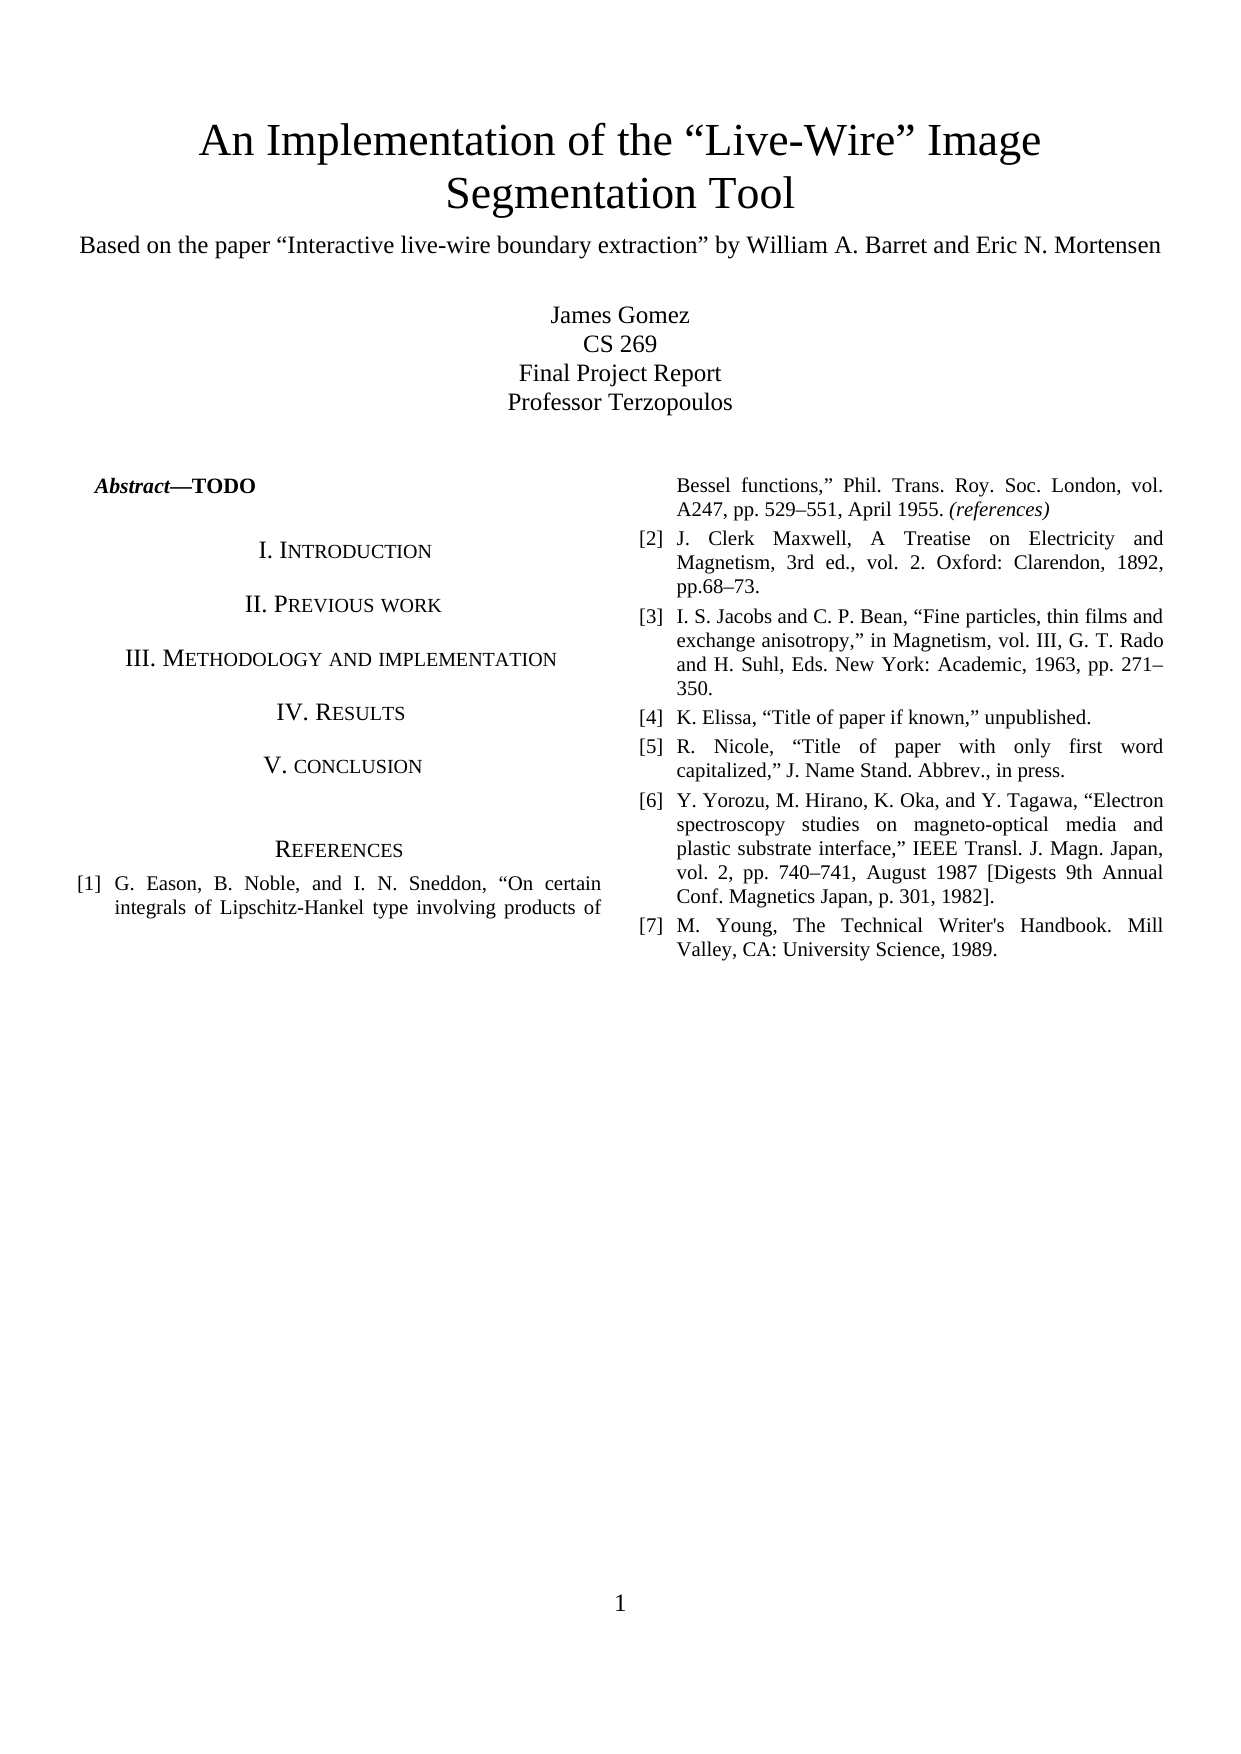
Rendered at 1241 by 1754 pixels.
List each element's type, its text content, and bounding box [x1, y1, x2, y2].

list J. Clerk Maxwell, A Treatise on Electricity and Magnetism, 3rd ed., vol. 2. Oxford: Clarendon, 1892, pp.68–73. [639, 526, 1163, 598]
subtitle conclusion [77, 751, 601, 779]
list M. Young, The Technical Writer's Handbook. Mill Valley, CA: University Science, 1989. [639, 913, 1163, 961]
text Final Project Report [77, 358, 1163, 387]
list G. Eason, B. Noble, and I. N. Sneddon, “On certain integrals of Lipschitz-Hankel type involving products of [77, 871, 601, 919]
list K. Elissa, “Title of paper if known,” unpublished. [639, 705, 1163, 729]
text Abstract—TODO [77, 473, 601, 498]
subtitle References [77, 834, 601, 862]
subtitle Based on the paper “Interactive live-wire boundary extraction” by William A. Barret and Eric N. Mortensen [77, 230, 1163, 259]
list Bessel functions,” Phil. Trans. Roy. Soc. London, vol. A247, pp. 529–551, April 1955. (references) [639, 473, 1163, 521]
text James Gomez [77, 300, 1163, 329]
subtitle Introduction [77, 536, 601, 564]
title An Implementation of the “Live-Wire” Image Segmentation Tool [77, 112, 1163, 218]
list R. Nicole, “Title of paper with only first word capitalized,” J. Name Stand. Abbrev., in press. [639, 734, 1163, 782]
text Professor Terzopoulos [77, 387, 1163, 415]
subtitle Results [77, 697, 601, 726]
subtitle Methodology and implementation [77, 643, 601, 672]
text CS 269 [77, 329, 1163, 358]
list I. S. Jacobs and C. P. Bean, “Fine particles, thin films and exchange anisotropy,” in Magnetism, vol. III, G. T. Rado and H. Suhl, Eds. New York: Academic, 1963, pp. 271–350. [639, 604, 1163, 700]
subtitle Previous work [77, 589, 601, 618]
list Y. Yorozu, M. Hirano, K. Oka, and Y. Tagawa, “Electron spectroscopy studies on magneto-optical media and plastic substrate interface,” IEEE Transl. J. Magn. Japan, vol. 2, pp. 740–741, August 1987 [Digests 9th Annual Conf. Magnetics Japan, p. 301, 1982]. [639, 788, 1163, 908]
